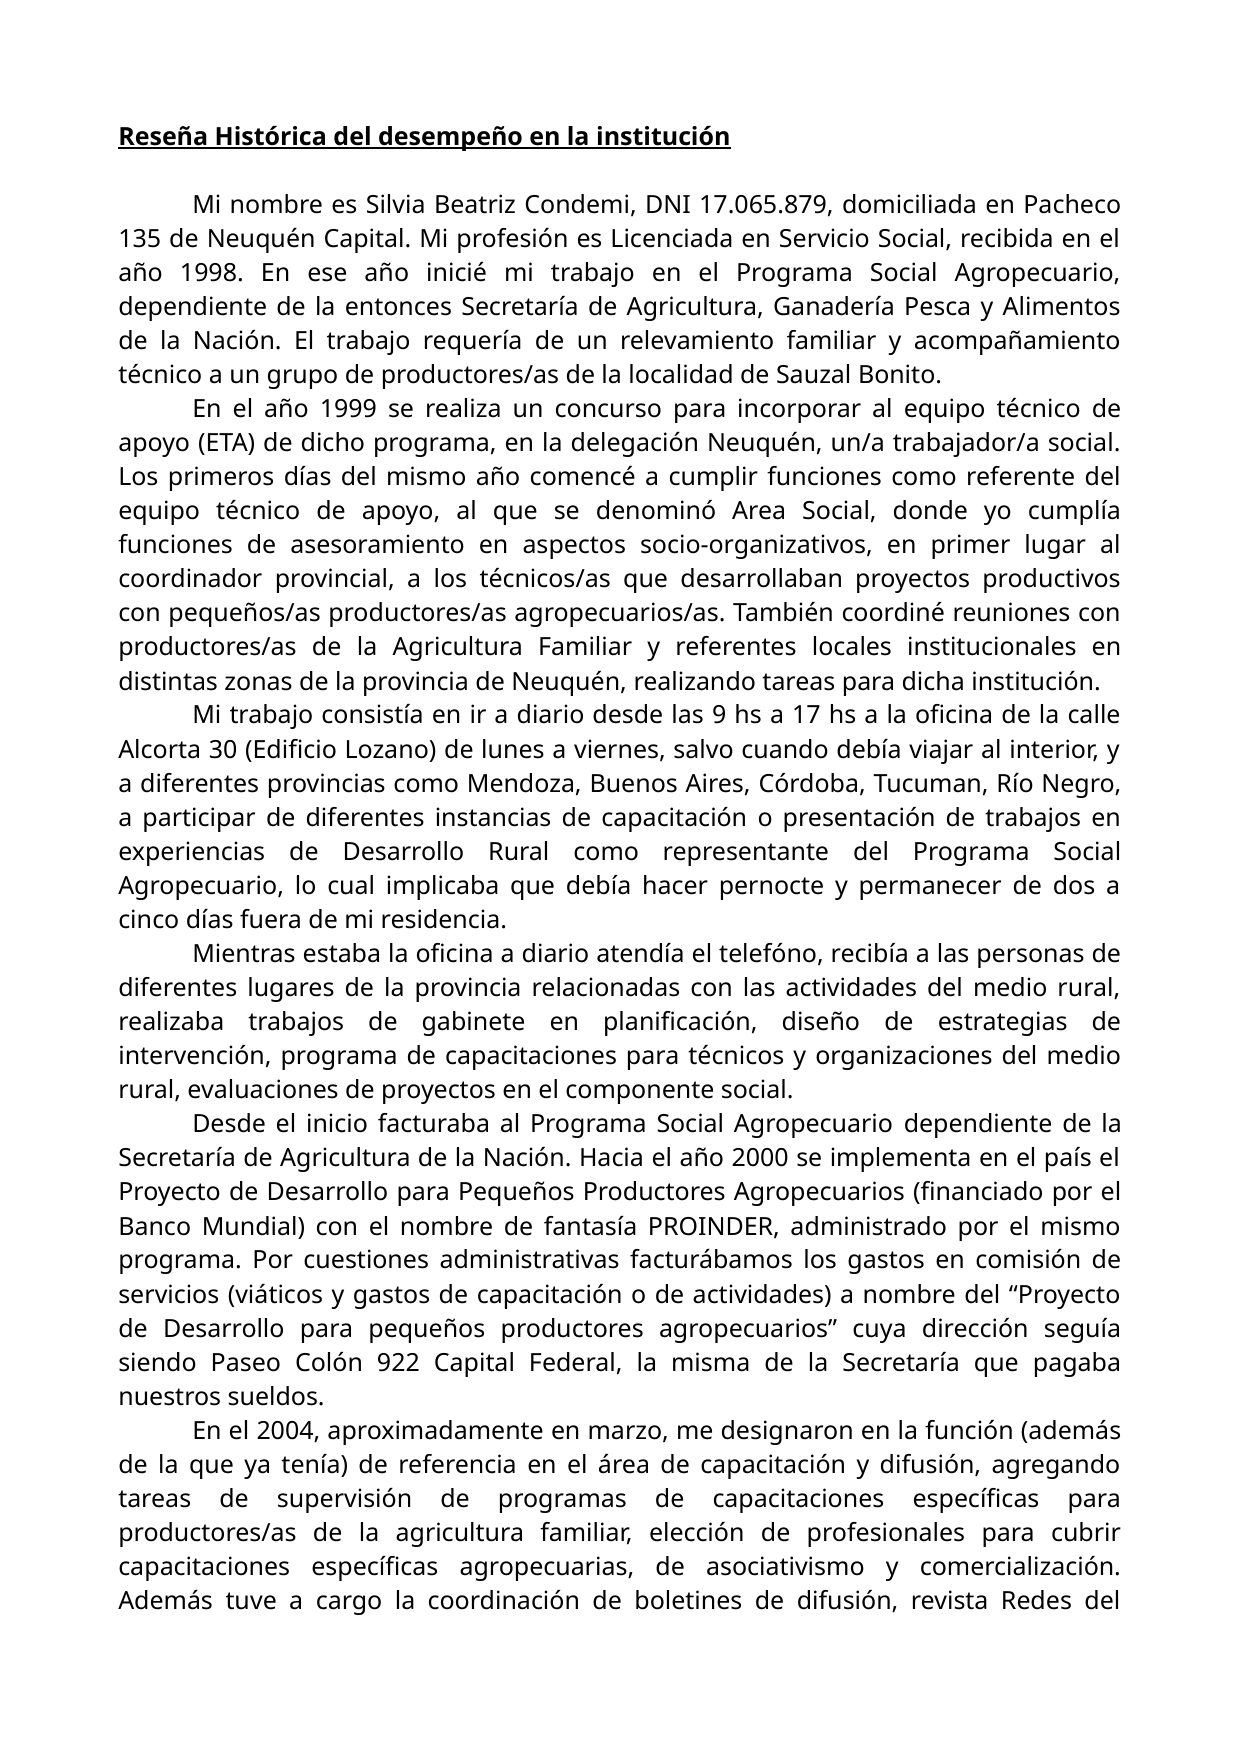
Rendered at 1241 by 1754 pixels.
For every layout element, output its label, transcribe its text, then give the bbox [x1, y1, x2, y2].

text En el año 1999 se realiza un concurso para incorporar al equipo técnico de apoyo (ETA) de dicho programa, en la delegación Neuquén, un/a trabajador/a social. Los primeros días del mismo año comencé a cumplir funciones como referente del equipo técnico de apoyo, al que se denominó Area Social, donde yo cumplía funciones de asesoramiento en aspectos socio-organizativos, en primer lugar al coordinador provincial, a los técnicos/as que desarrollaban proyectos productivos con pequeños/as productores/as agropecuarios/as. También coordiné reuniones con productores/as de la Agricultura Familiar y referentes locales institucionales en distintas zonas de la provincia de Neuquén, realizando tareas para dicha institución. [118, 391, 1122, 697]
text Mi nombre es Silvia Beatriz Condemi, DNI 17.065.879, domiciliada en Pacheco 135 de Neuquén Capital. Mi profesión es Licenciada en Servicio Social, recibida en el año 1998. En ese año inicié mi trabajo en el Programa Social Agropecuario, dependiente de la entonces Secretaría de Agricultura, Ganadería Pesca y Alimentos de la Nación. El trabajo requería de un relevamiento familiar y acompañamiento técnico a un grupo de productores/as de la localidad de Sauzal Bonito. [118, 186, 1122, 391]
text En el 2004, aproximadamente en marzo, me designaron en la función (además de la que ya tenía) de referencia en el área de capacitación y difusión, agregando tareas de supervisión de programas de capacitaciones específicas para productores/as de la agricultura familiar, elección de profesionales para cubrir capacitaciones específicas agropecuarias, de asociativismo y comercialización. Además tuve a cargo la coordinación de boletines de difusión, revista Redes del [118, 1412, 1122, 1617]
text Mi trabajo consistía en ir a diario desde las 9 hs a 17 hs a la oficina de la calle Alcorta 30 (Edificio Lozano) de lunes a viernes, salvo cuando debía viajar al interior, y a diferentes provincias como Mendoza, Buenos Aires, Córdoba, Tucuman, Río Negro, a participar de diferentes instancias de capacitación o presentación de trabajos en experiencias de Desarrollo Rural como representante del Programa Social Agropecuario, lo cual implicaba que debía hacer pernocte y permanecer de dos a cinco días fuera de mi residencia. [118, 697, 1122, 936]
text Reseña Histórica del desempeño en la institución [118, 118, 1122, 152]
text Desde el inicio facturaba al Programa Social Agropecuario dependiente de la Secretaría de Agricultura de la Nación. Hacia el año 2000 se implementa en el país el Proyecto de Desarrollo para Pequeños Productores Agropecuarios (financiado por el Banco Mundial) con el nombre de fantasía PROINDER, administrado por el mismo programa. Por cuestiones administrativas facturábamos los gastos en comisión de servicios (viáticos y gastos de capacitación o de actividades) a nombre del “Proyecto de Desarrollo para pequeños productores agropecuarios” cuya dirección seguía siendo Paseo Colón 922 Capital Federal, la misma de la Secretaría que pagaba nuestros sueldos. [118, 1106, 1122, 1412]
text Mientras estaba la oficina a diario atendía el telefóno, recibía a las personas de diferentes lugares de la provincia relacionadas con las actividades del medio rural, realizaba trabajos de gabinete en planificación, diseño de estrategias de intervención, programa de capacitaciones para técnicos y organizaciones del medio rural, evaluaciones de proyectos en el componente social. [118, 936, 1122, 1106]
